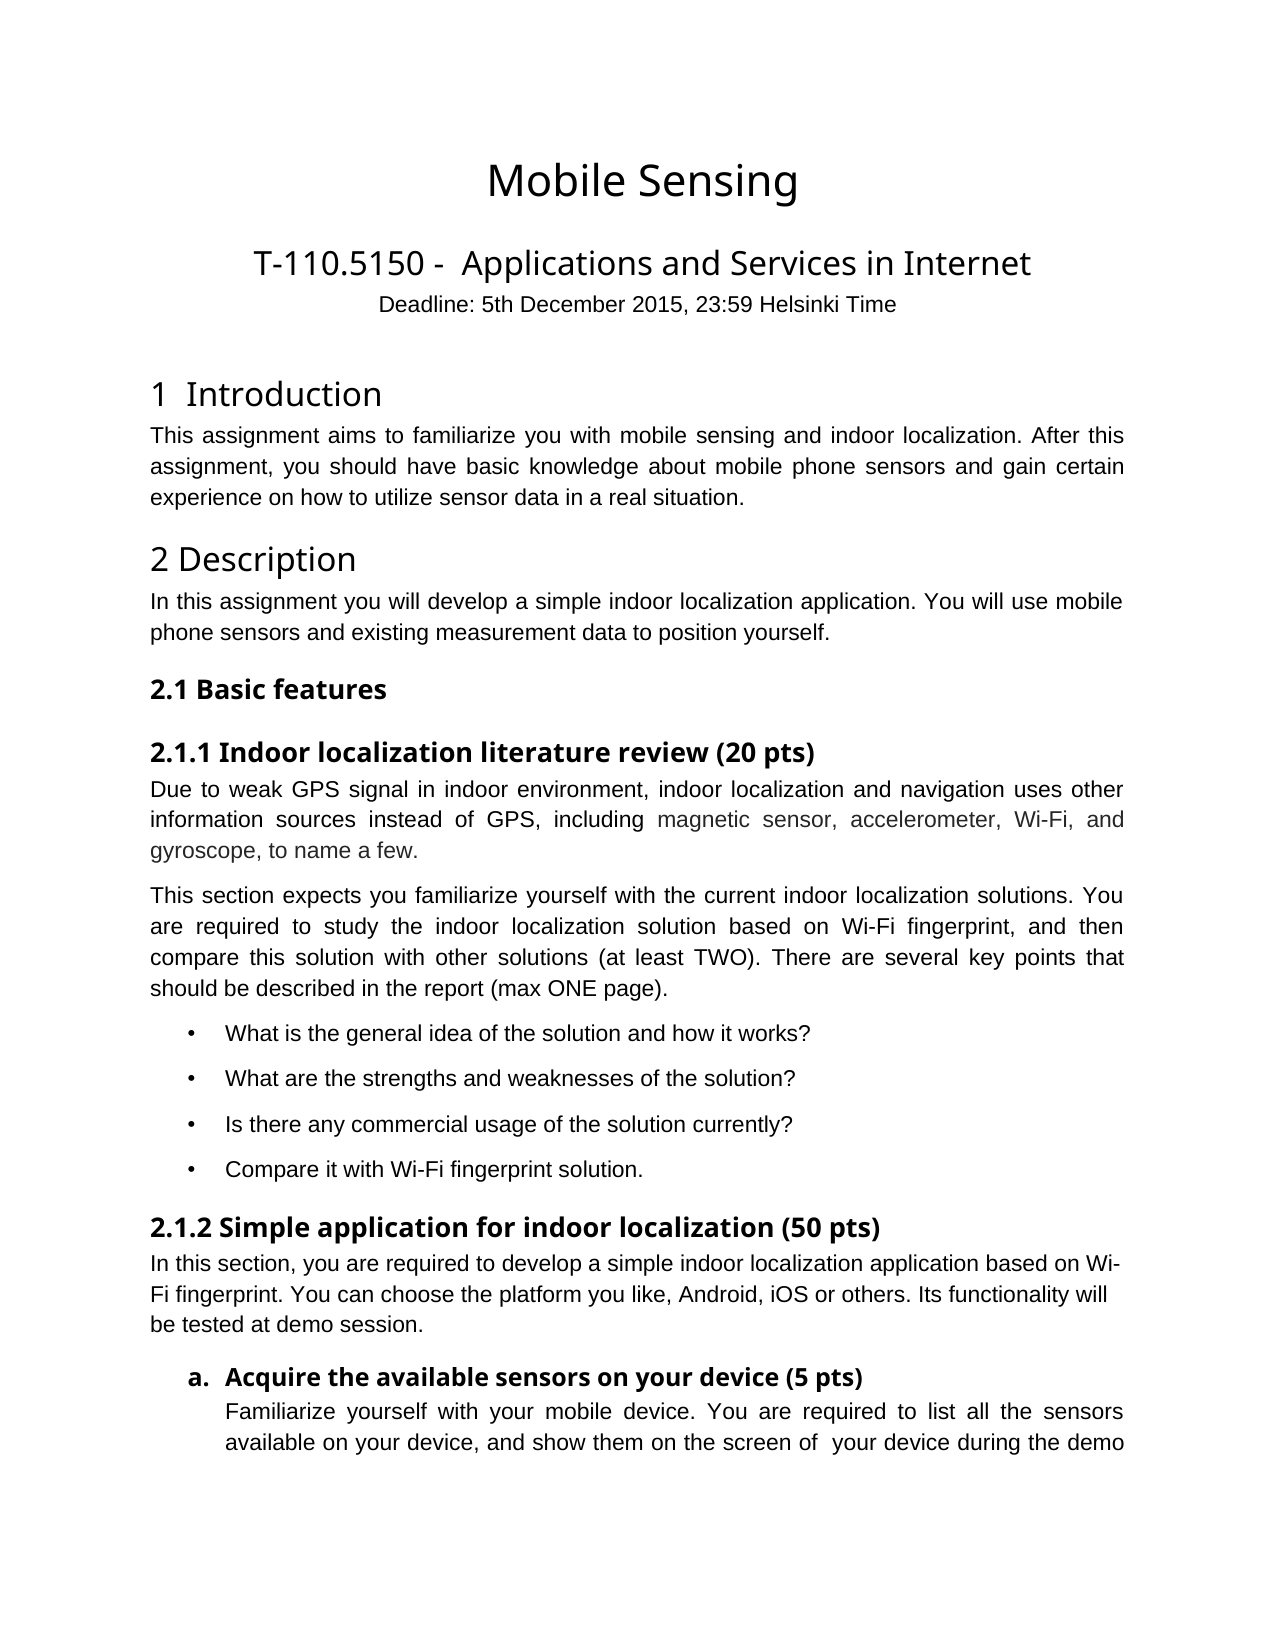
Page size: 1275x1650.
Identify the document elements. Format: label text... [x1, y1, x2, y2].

subtitle 2.1.2 Simple application for indoor localization (50 pts) [150, 1208, 1125, 1245]
text This assignment aims to familiarize you with mobile sensing and indoor localization. After this assignment, you should have basic knowledge about mobile phone sensors and gain certain experience on how to utilize sensor data in a real situation. [150, 423, 1125, 510]
subtitle 2.1 Basic features [150, 671, 1125, 708]
text In this section, you are required to develop a simple indoor localization application based on Wi-Fi fingerprint. You can choose the platform you like, Android, iOS or others. Its functionality will be tested at demo session. [150, 1251, 1125, 1338]
text In this assignment you will develop a simple indoor localization application. You will use mobile phone sensors and existing measurement data to position yourself. [150, 588, 1125, 645]
subtitle 1 Introduction [150, 371, 1125, 416]
list What are the strengths and weaknesses of the solution? [187, 1066, 1125, 1092]
text Deadline: 5th December 2015, 23:59 Helsinki Time [150, 291, 1125, 317]
title Mobile Sensing [160, 150, 1125, 209]
subtitle 2 Description [150, 536, 1125, 582]
text Due to weak GPS signal in indoor environment, indoor localization and navigation uses other information sources instead of GPS, including magnetic sensor, accelerometer, Wi-Fi, and gyroscope, to name a few. [150, 776, 1125, 863]
text This section expects you familiarize yourself with the current indoor localization solutions. You are required to study the indoor localization solution based on Wi-Fi fingerprint, and then compare this solution with other solutions (at least TWO). There are several key points that should be described in the report (max ONE page). [150, 883, 1125, 1001]
subtitle 2.1.1 Indoor localization literature review (20 pts) [150, 734, 1125, 771]
text Familiarize yourself with your mobile device. You are required to list all the sensors available on your device, and show them on the screen of your device during the demo [225, 1398, 1125, 1455]
subtitle T-110.5150 - Applications and Services in Internet [160, 239, 1125, 285]
subtitle Acquire the available sensors on your device (5 pts) [187, 1359, 1125, 1393]
list What is the general idea of the solution and how it works? [187, 1021, 1125, 1046]
list Compare it with Wi-Fi fingerprint solution. [187, 1157, 1125, 1182]
list Is there any commercial usage of the solution currently? [187, 1111, 1125, 1137]
